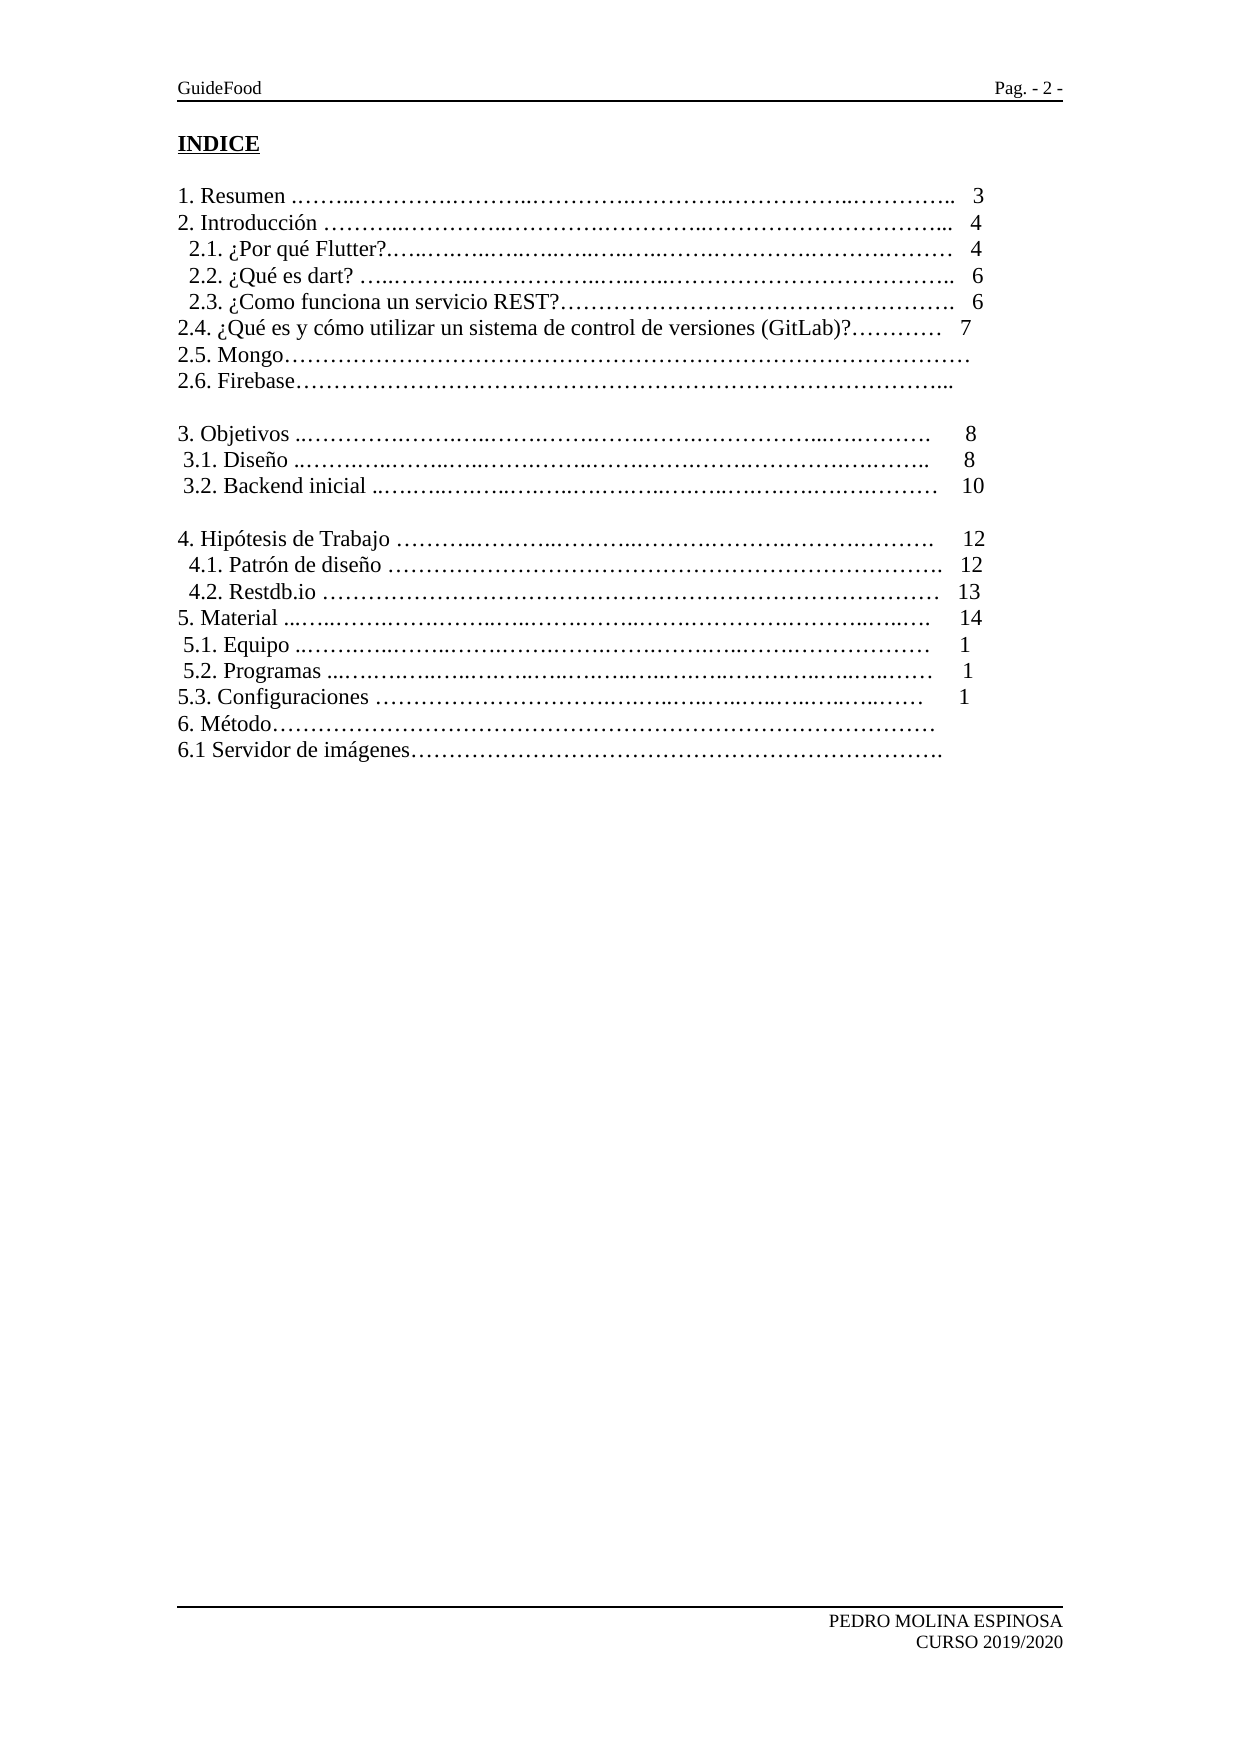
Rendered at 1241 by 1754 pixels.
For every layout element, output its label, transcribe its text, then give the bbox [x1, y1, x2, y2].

text 6. Método…………………………………………………………………………… [177, 710, 1063, 736]
text 2.1. ¿Por qué Flutter?.…..….…..…..…..…..…..…..…….………….……….……… 4 [177, 235, 1063, 262]
text INDICE [177, 130, 1063, 156]
text 3. Objetivos ..………….…….…..…….…….…….…….……………...….………. 8 [177, 420, 1063, 446]
text 4. Hipótesis de Trabajo ………..………..………..……….……….……….………. 12 [177, 525, 1063, 552]
text 2.3. ¿Como funciona un servicio REST?……………………………………………. 6 [177, 288, 1063, 314]
text 2.5. Mongo……………………………………………………………………………… [177, 341, 1063, 367]
text 6.1 Servidor de imágenes……………………………………………………………. [177, 736, 1063, 762]
text 4.1. Patrón de diseño ………………………………………………………………. 12 [177, 552, 1063, 578]
text 5.3. Configuraciones ………………………….….…..…..…..…..…..…..…..…… 1 [177, 683, 1063, 710]
text 5. Material ...…..…….…….……..…..…….……..…….………….………..…..…. 14 [177, 604, 1063, 631]
text 1. Resumen .……..………….………..………….………….……………..………….. 3 [177, 183, 1063, 209]
text 5.1. Equipo ..…….…..……..…….…….…….…….…….…..…….……………… 1 [177, 631, 1063, 657]
text 4.2. Restdb.io ……………………………………………………………………… 13 [177, 578, 1063, 604]
text 3.2. Backend inicial ..….…..….…..….…..….….…..….…..….….….….….……… 10 [177, 472, 1063, 499]
text 2. Introducción ………..…………..………….…………..…………………………... 4 [177, 209, 1063, 235]
text 5.2. Programas ...….….…..…..….…..…..….…..…..….…..….….…..…..…..…… 1 [177, 657, 1063, 683]
text 2.4. ¿Qué es y cómo utilizar un sistema de control de versiones (GitLab)?………… 7 [177, 314, 1063, 341]
text 2.6. Firebase…………………………………………………………………………... [177, 367, 1063, 393]
text 3.1. Diseño ..…….…..……..…..…….……..…….…….…….………….….…….. 8 [177, 446, 1063, 472]
text 2.2. ¿Qué es dart? …..………..……………..…..…..……………………………….. 6 [177, 262, 1063, 288]
